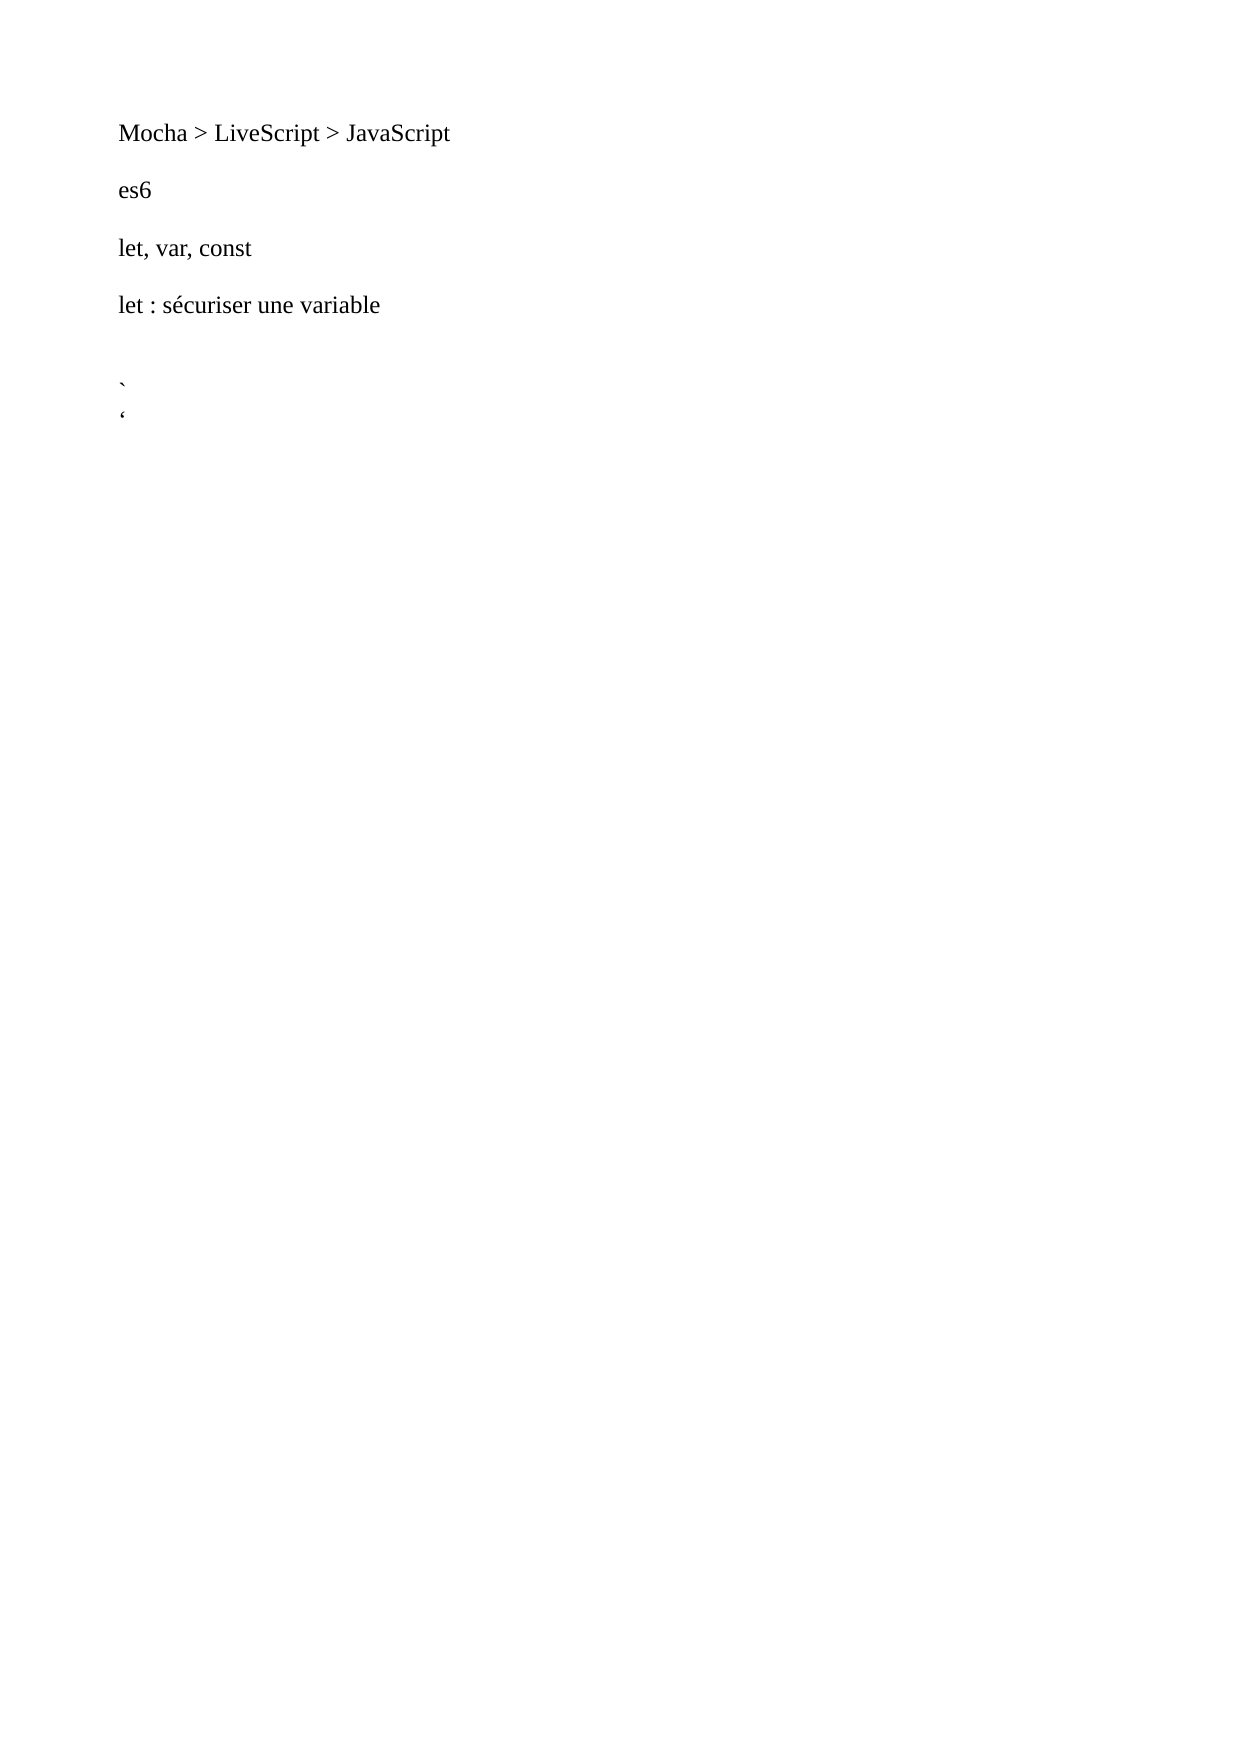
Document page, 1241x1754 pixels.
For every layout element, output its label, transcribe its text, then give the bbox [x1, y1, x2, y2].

text Mocha > LiveScript > JavaScript [118, 118, 1122, 147]
text ` [118, 377, 1122, 406]
text let : sécuriser une variable [118, 291, 1122, 319]
text let, var, const [118, 233, 1122, 262]
text es6 [118, 176, 1122, 204]
text ‘ [118, 406, 1122, 434]
